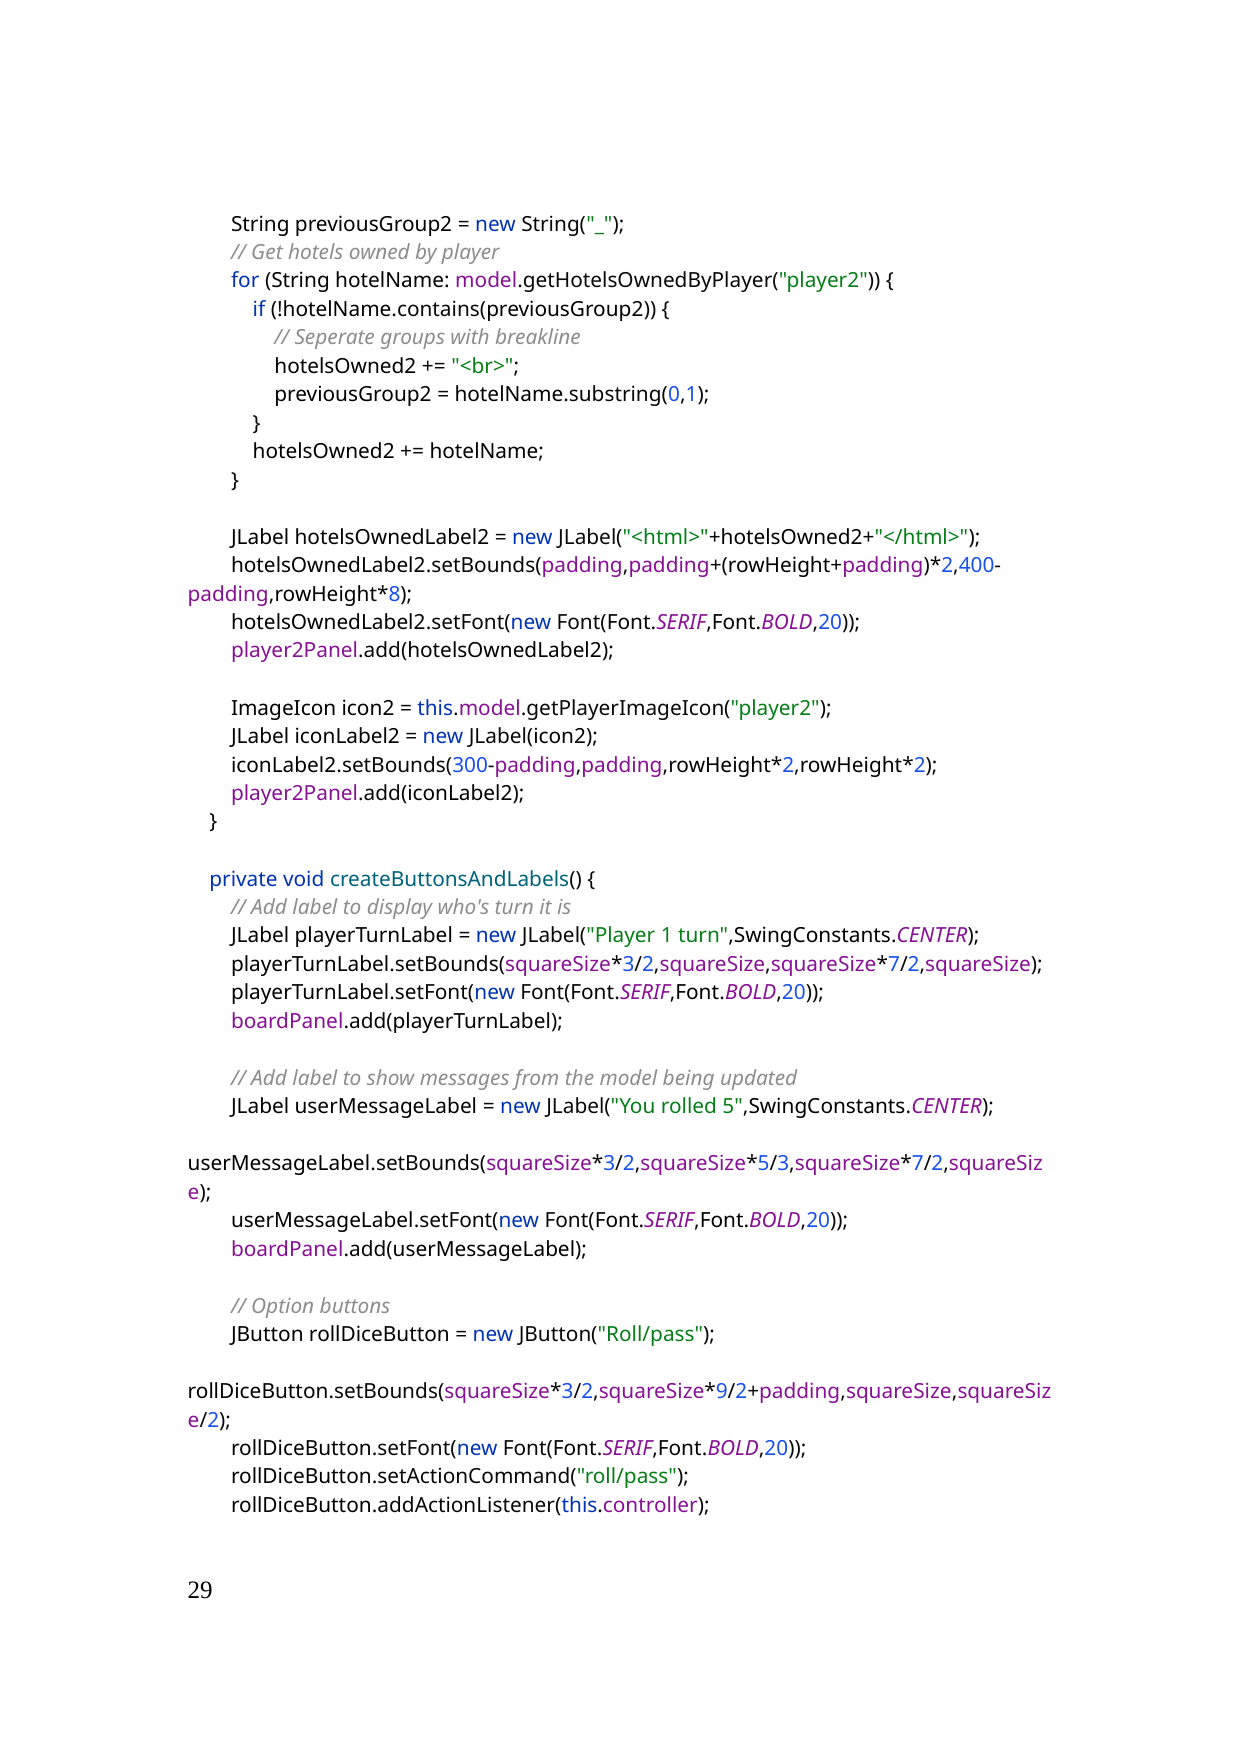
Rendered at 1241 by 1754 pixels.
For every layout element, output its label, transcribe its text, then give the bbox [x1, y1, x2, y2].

text String previousGroup2 = new String("_"); // Get hotels owned by player for (String hotelName: model.getHotelsOwnedByPlayer("player2")) { if (!hotelName.contains(previousGroup2)) { // Seperate groups with breakline hotelsOwned2 += "<br>"; previousGroup2 = hotelName.substring(0,1); } hotelsOwned2 += hotelName; } JLabel hotelsOwnedLabel2 = new JLabel("<html>"+hotelsOwned2+"</html>"); hotelsOwnedLabel2.setBounds(padding,padding+(rowHeight+padding)*2,400-padding,rowHeight*8); hotelsOwnedLabel2.setFont(new Font(Font.SERIF,Font.BOLD,20)); player2Panel.add(hotelsOwnedLabel2); ImageIcon icon2 = this.model.getPlayerImageIcon("player2"); JLabel iconLabel2 = new JLabel(icon2); iconLabel2.setBounds(300-padding,padding,rowHeight*2,rowHeight*2); player2Panel.add(iconLabel2); } private void createButtonsAndLabels() { // Add label to display who's turn it is JLabel playerTurnLabel = new JLabel("Player 1 turn",SwingConstants.CENTER); playerTurnLabel.setBounds(squareSize*3/2,squareSize,squareSize*7/2,squareSize); playerTurnLabel.setFont(new Font(Font.SERIF,Font.BOLD,20)); boardPanel.add(playerTurnLabel); // Add label to show messages from the model being updated JLabel userMessageLabel = new JLabel("You rolled 5",SwingConstants.CENTER); userMessageLabel.setBounds(squareSize*3/2,squareSize*5/3,squareSize*7/2,squareSize); userMessageLabel.setFont(new Font(Font.SERIF,Font.BOLD,20)); boardPanel.add(userMessageLabel); // Option buttons JButton rollDiceButton = new JButton("Roll/pass"); rollDiceButton.setBounds(squareSize*3/2,squareSize*9/2+padding,squareSize,squareSize/2); rollDiceButton.setFont(new Font(Font.SERIF,Font.BOLD,20)); rollDiceButton.setActionCommand("roll/pass"); rollDiceButton.addActionListener(this.controller); [187, 209, 1053, 1518]
